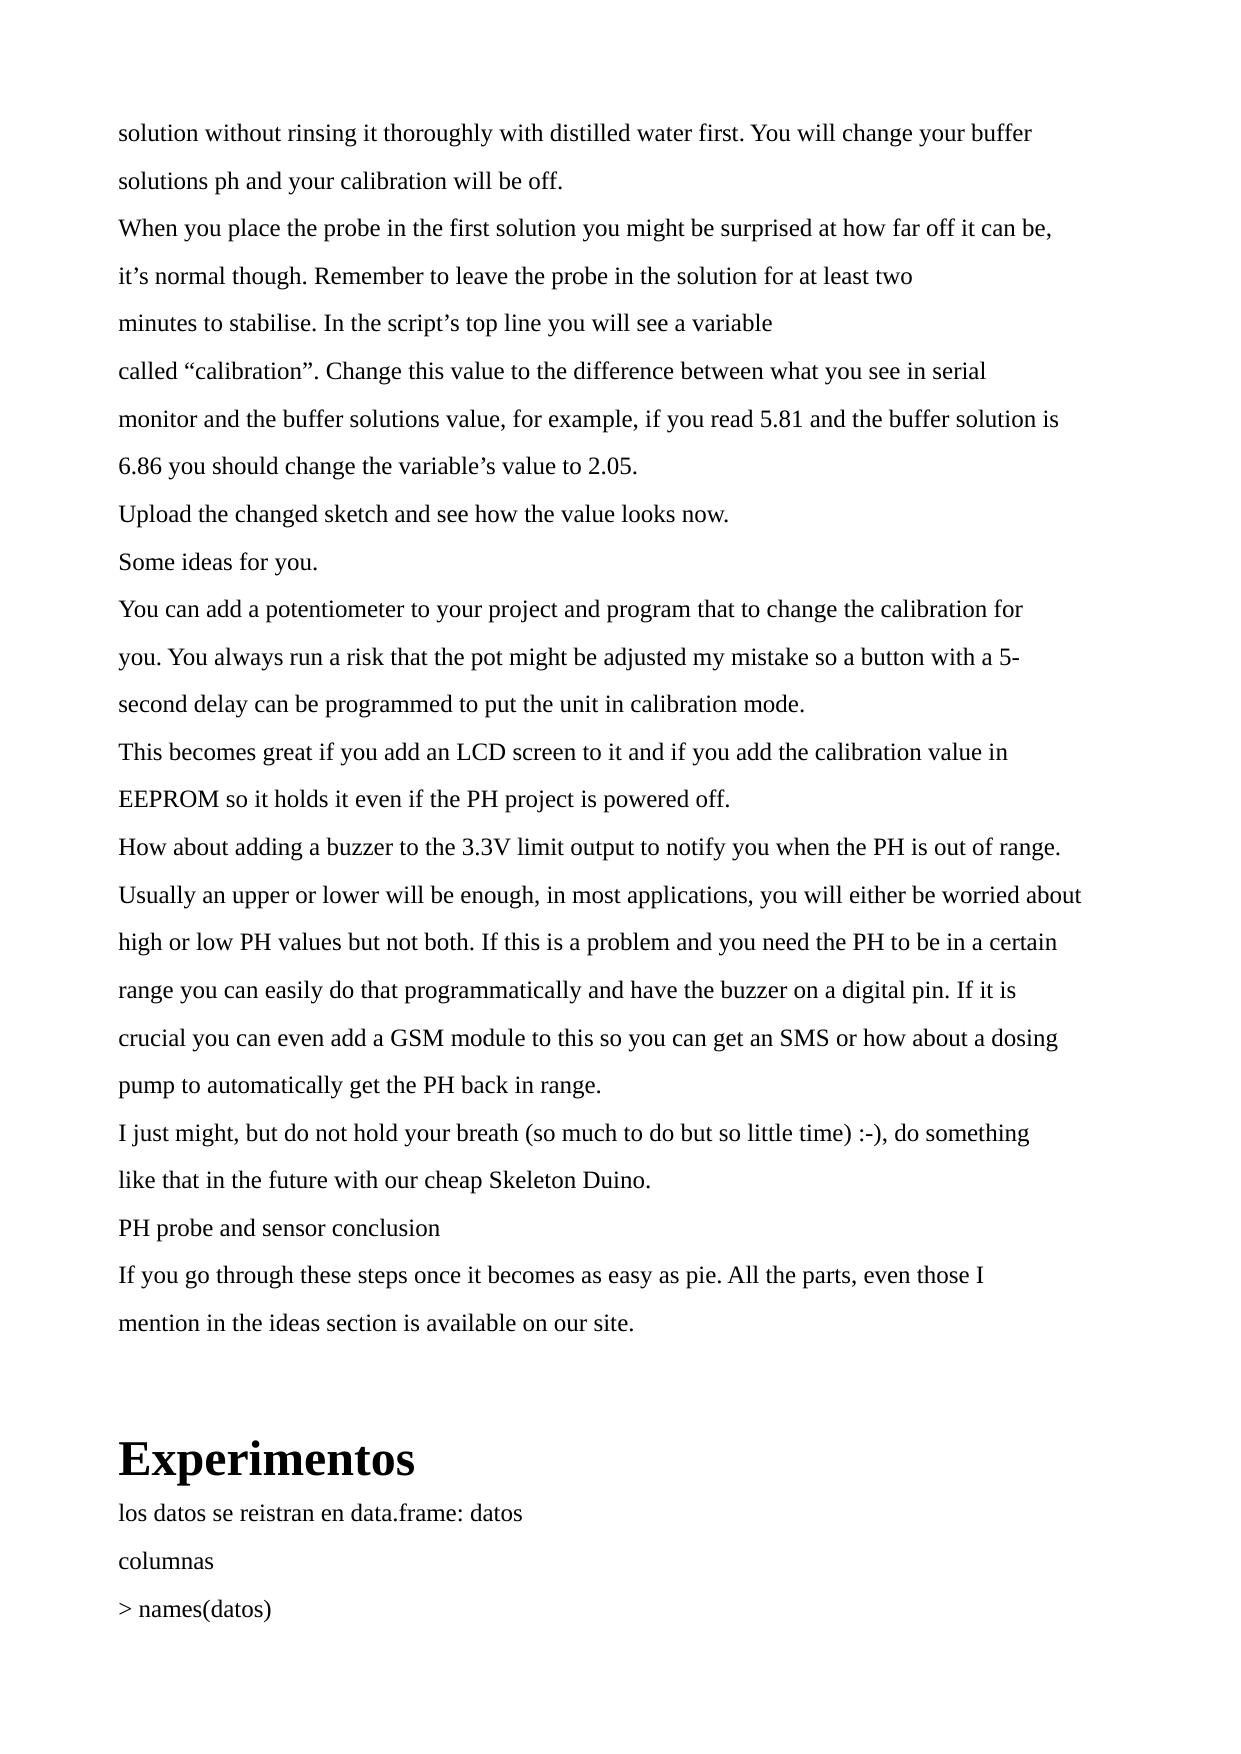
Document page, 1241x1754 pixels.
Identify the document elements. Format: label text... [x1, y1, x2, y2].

text This becomes great if you add an LCD screen to it and if you add the calibration value in [118, 737, 1122, 766]
text How about adding a buzzer to the 3.3V limit output to notify you when the PH is out of range. [118, 832, 1122, 861]
subtitle Experimentos [118, 1428, 1122, 1486]
text called “calibration”. Change this value to the difference between what you see in serial [118, 356, 1122, 385]
text crucial you can even add a GSM module to this so you can get an SMS or how about a dosing [118, 1023, 1122, 1051]
text If you go through these steps once it becomes as easy as pie. All the parts, even those I [118, 1261, 1122, 1289]
text los datos se reistran en data.frame: datos [118, 1498, 1122, 1527]
text I just might, but do not hold your breath (so much to do but so little time) :-), do something [118, 1118, 1122, 1147]
text Upload the changed sketch and see how the value looks now. [118, 499, 1122, 528]
text like that in the future with our cheap Skeleton Duino. [118, 1165, 1122, 1194]
text monitor and the buffer solutions value, for example, if you read 5.81 and the buffer solution is [118, 404, 1122, 432]
text solution without rinsing it thoroughly with distilled water first. You will change your buffer [118, 118, 1122, 147]
text it’s normal though. Remember to leave the probe in the solution for at least two [118, 261, 1122, 290]
text you. You always run a risk that the pot might be adjusted my mistake so a button with a 5- [118, 642, 1122, 671]
text PH probe and sensor conclusion [118, 1213, 1122, 1242]
text 6.86 you should change the variable’s value to 2.05. [118, 451, 1122, 480]
text solutions ph and your calibration will be off. [118, 166, 1122, 194]
text Some ideas for you. [118, 547, 1122, 575]
text range you can easily do that programmatically and have the buzzer on a digital pin. If it is [118, 975, 1122, 1004]
text second delay can be programmed to put the unit in calibration mode. [118, 689, 1122, 718]
text EEPROM so it holds it even if the PH project is powered off. [118, 784, 1122, 813]
text > names(datos) [118, 1594, 1122, 1622]
text You can add a potentiometer to your project and program that to change the calibration for [118, 594, 1122, 623]
text When you place the probe in the first solution you might be surprised at how far off it can be, [118, 213, 1122, 242]
text mention in the ideas section is available on our site. [118, 1308, 1122, 1337]
text columnas [118, 1546, 1122, 1575]
text high or low PH values but not both. If this is a problem and you need the PH to be in a certain [118, 927, 1122, 956]
text minutes to stabilise. In the script’s top line you will see a variable [118, 308, 1122, 337]
text pump to automatically get the PH back in range. [118, 1070, 1122, 1099]
text Usually an upper or lower will be enough, in most applications, you will either be worried about [118, 880, 1122, 908]
